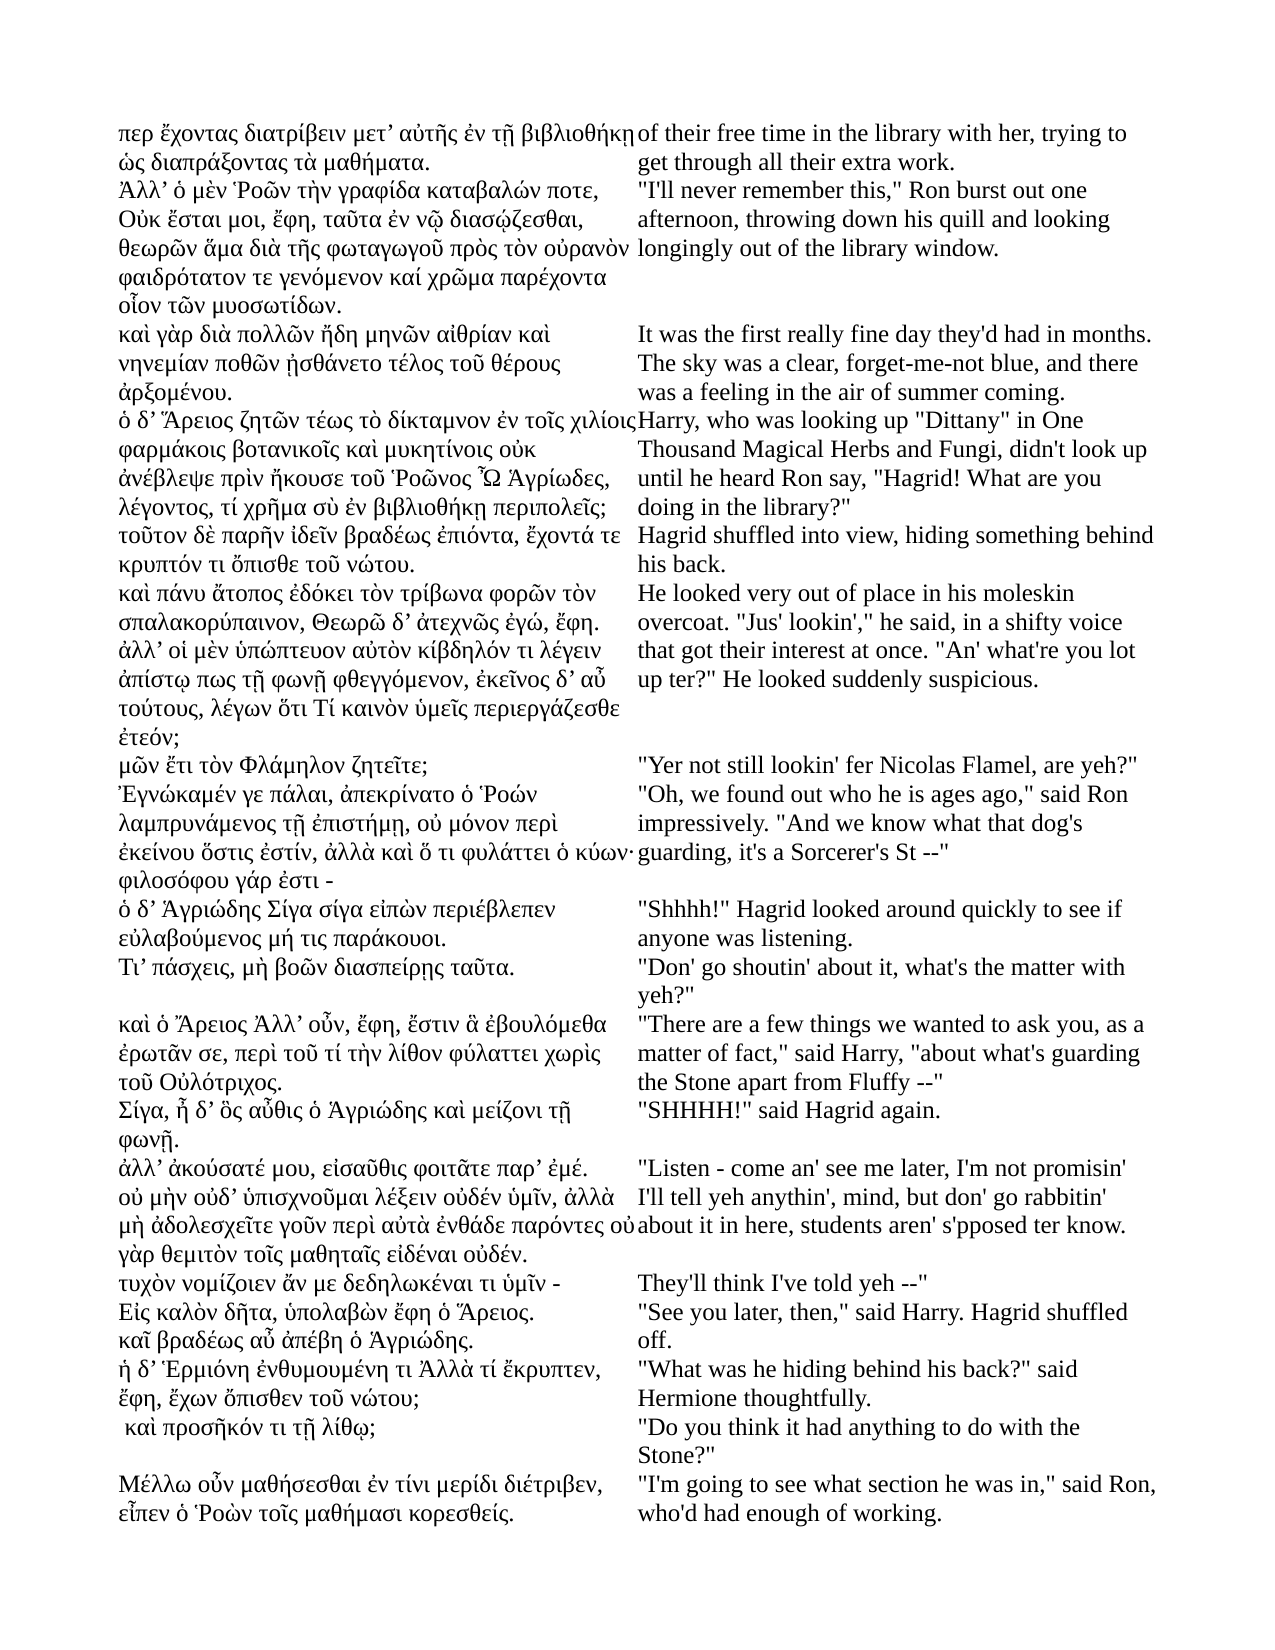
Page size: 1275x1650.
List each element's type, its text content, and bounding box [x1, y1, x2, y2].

table_cell "There are a few things we wanted to ask you, as a matter of fact," said Harry, "about what's guarding the Stone apart from Fluffy --" [637, 1009, 1157, 1096]
table_cell Ἐγνώκαμέν γε πάλαι, ἀπεκρίνατο ὁ Ῥοών λαμπρυνάμενος τῇ ἐπιστήμῃ, οὐ μόνον περὶ ἐκείνου ὅστις ἐστίν, ἀλλὰ καὶ ὅ τι φυλάττει ὁ κύων· φιλοσόφου γάρ ἐστι - [118, 779, 637, 894]
table_cell Μέλλω οὖν μαθήσεσθαι ἐν τίνι μερίδι διέτριβεν, εἶπεν ὁ Ῥοὼν τοῖς μαθήμασι κορεσθείς. [118, 1469, 637, 1527]
table_cell Σίγα, ἦ δ’ ὃς αὖθις ὁ Ἁγριώδης καὶ μείζονι τῇ φωνῇ. [118, 1096, 637, 1153]
table_cell "SHHHH!" said Hagrid again. [637, 1096, 1157, 1153]
table_cell Εἰς καλὸν δῆτα, ὑπολαβὼν ἔφη ὁ Ἅρειος. καῖ βραδέως αὖ ἀπέβη ὁ Ἁγριώδης. [118, 1297, 637, 1354]
table_cell τυχὸν νομίζοιεν ἄν με δεδηλωκέναι τι ὑμῖν - [118, 1268, 637, 1297]
table_cell μῶν ἔτι τὸν Φλάμηλον ζητεῖτε; [118, 751, 637, 779]
table_cell ἡ δ’ Ἑρμιόνη ἐνθυμουμένη τι Ἀλλὰ τί ἔκρυπτεν, ἔφη, ἔχων ὄπισθεν τοῦ νώτου; [118, 1354, 637, 1412]
table_cell "I'll never remember this," Ron burst out one afternoon, throwing down his quill and looking longingly out of the library window. [637, 176, 1157, 319]
table_cell "Yer not still lookin' fer Nicolas Flamel, are yeh?" [637, 751, 1157, 779]
table_cell "Do you think it had anything to do with the Stone?" [637, 1412, 1157, 1469]
table_cell τοῦτον δὲ παρῆν ἰδεῖν βραδέως ἐπιόντα, ἔχοντά τε κρυπτόν τι ὄπισθε τοῦ νώτου. [118, 521, 637, 578]
table_cell "Shhhh!" Hagrid looked around quickly to see if anyone was listening. [637, 894, 1157, 952]
table_cell καὶ πάνυ ἄτοπος ἐδόκει τὸν τρίβωνα φορῶν τὸν σπαλακορύπαινον, Θεωρῶ δ’ ἀτεχνῶς ἐγώ, ἔφη. ἀλλ’ οἱ μὲν ὑπώπτευον αὐτὸν κίβδηλόν τι λέγειν ἀπίστῳ πως τῇ φωνῇ φθεγγόμενον, ἐκεῖνος δ’ αὖ τούτους, λέγων ὅτι Τί καινὸν ὑμεῖς περιεργάζεσθε ἐτεόν; [118, 578, 637, 751]
table_cell καὶ ὁ Ἄρειος Ἀλλ’ οὖν, ἔφη, ἔστιν ἃ ἐβουλόμεθα ἐρωτᾶν σε, περὶ τοῦ τί τὴν λίθον φύλαττει χωρὶς τοῦ Οὐλότριχος. [118, 1009, 637, 1096]
table_cell Ἀλλ’ ὁ μὲν Ῥοῶν τὴν γραφίδα καταβαλών ποτε, Οὐκ ἔσται μοι, ἔφη, ταῦτα ἐν νῷ διασῴζεσθαι, θεωρῶν ἅμα διὰ τῆς φωταγωγοῦ πρὸς τὸν οὐρανὸν φαιδρότατον τε γενόμενον καί χρῶμα παρέχοντα οἷον τῶν μυοσωτίδων. [118, 176, 637, 319]
table_cell περ ἔχοντας διατρίβειν μετ’ αὐτῆς ἐν τῇ βιβλιοθήκῃ ὡς διαπράξοντας τὰ μαθήματα. [118, 118, 637, 176]
table_cell "What was he hiding behind his back?" said Hermione thoughtfully. [637, 1354, 1157, 1412]
table_cell "Listen - come an' see me later, I'm not promisin' I'll tell yeh anythin', mind, but don' go rabbitin' about it in here, students aren' s'pposed ter know. [637, 1153, 1157, 1268]
table_cell Hagrid shuffled into view, hiding something behind his back. [637, 521, 1157, 578]
table_cell "I'm going to see what section he was in," said Ron, who'd had enough of working. [637, 1469, 1157, 1527]
table_cell Τι’ πάσχεις, μὴ βοῶν διασπείρῃς ταῦτα. [118, 952, 637, 1009]
table_cell "Don' go shoutin' about it, what's the matter with yeh?" [637, 952, 1157, 1009]
table_cell of their free time in the library with her, trying to get through all their extra work. [637, 118, 1157, 176]
table_cell He looked very out of place in his moleskin overcoat. "Jus' lookin'," he said, in a shifty voice that got their interest at once. "An' what're you lot up ter?" He looked suddenly suspicious. [637, 578, 1157, 751]
table_cell It was the first really fine day they'd had in months. The sky was a clear, forget-me-not blue, and there was a feeling in the air of summer coming. [637, 319, 1157, 406]
table_cell "Oh, we found out who he is ages ago," said Ron impressively. "And we know what that dog's guarding, it's a Sorcerer's St --" [637, 779, 1157, 894]
table_cell They'll think I've told yeh --" [637, 1268, 1157, 1297]
table_cell Harry, who was looking up "Dittany" in One Thousand Magical Herbs and Fungi, didn't look up until he heard Ron say, "Hagrid! What are you doing in the library?" [637, 406, 1157, 521]
table_cell ὁ δ’ Ἁγριώδης Σίγα σίγα εἰπὼν περιέβλεπεν εὐλαβούμενος μή τις παράκουοι. [118, 894, 637, 952]
table_cell καὶ γὰρ διὰ πολλῶν ἤδη μηνῶν αἰθρίαν καὶ νηνεμίαν ποθῶν ᾐσθάνετο τέλος τοῦ θέρους ἀρξομένου. [118, 319, 637, 406]
table_cell "See you later, then," said Harry. Hagrid shuffled off. [637, 1297, 1157, 1354]
table_cell ὁ δ’ Ἅρειος ζητῶν τέως τὸ δίκταμνον ἐν τοῖς χιλίοις φαρμάκοις βοτανικοῖς καὶ μυκητίνοις οὐκ ἀνέβλεψε πρὶν ἤκουσε τοῦ Ῥοῶνος Ὦ Ἁγρίωδες, λέγοντος, τί χρῆμα σὺ ἐν βιβλιοθήκῃ περιπολεῖς; [118, 406, 637, 521]
table_cell ἀλλ’ ἀκούσατέ μου, εἰσαῦθις φοιτᾶτε παρ’ ἐμέ. οὐ μὴν οὐδ’ ὑπισχνοῦμαι λέξειν οὐδέν ὑμῖν, ἀλλὰ μὴ ἀδολεσχεῖτε γοῦν περὶ αὐτὰ ἐνθάδε παρόντες οὐ γὰρ θεμιτὸν τοῖς μαθηταῖς εἰδέναι οὐδέν. [118, 1153, 637, 1268]
table_cell καὶ προσῆκόν τι τῇ λίθῳ; [118, 1412, 637, 1469]
